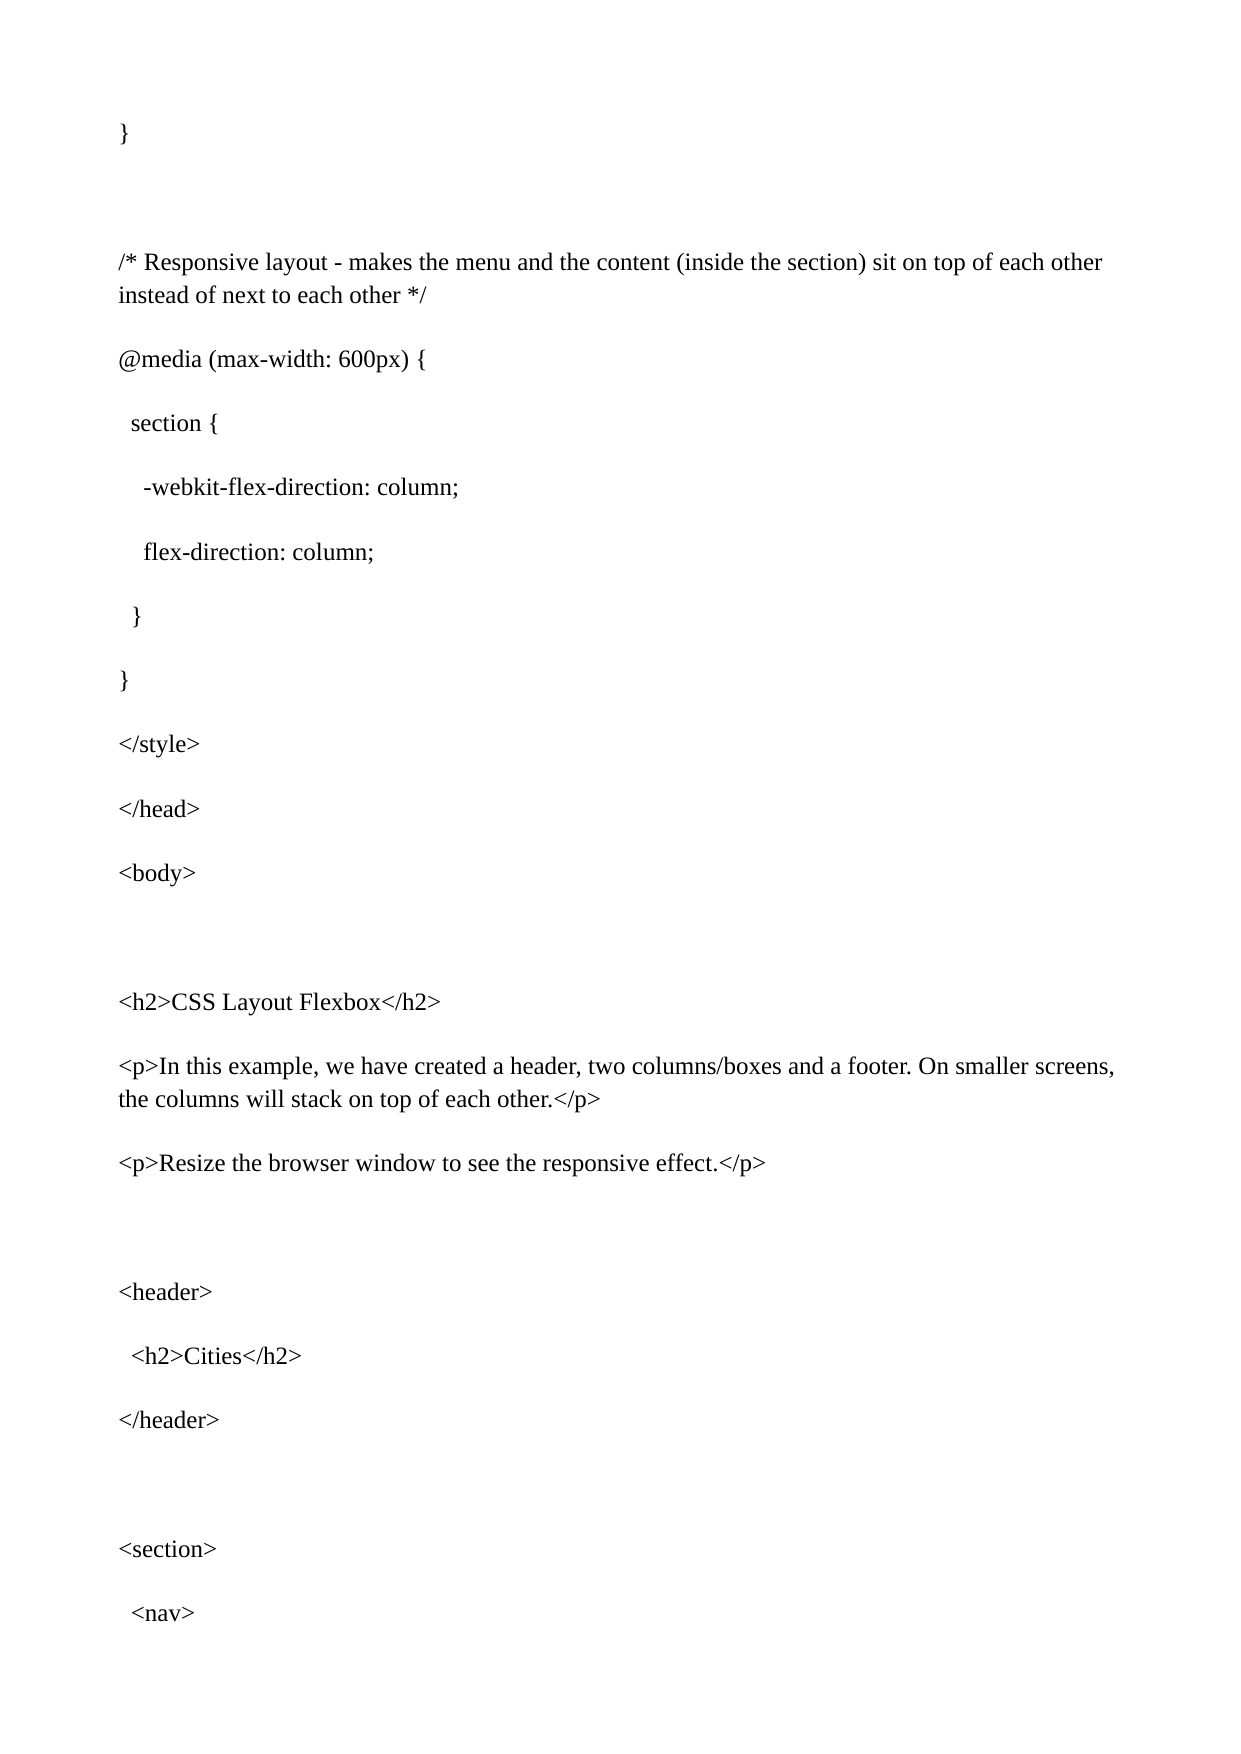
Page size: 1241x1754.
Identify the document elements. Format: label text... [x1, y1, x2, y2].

text <h2>Cities</h2> [118, 1341, 1122, 1370]
text <header> [118, 1277, 1122, 1306]
text <p>Resize the browser window to see the responsive effect.</p> [118, 1148, 1122, 1177]
text </header> [118, 1405, 1122, 1434]
text } [118, 601, 1122, 630]
text </head> [118, 794, 1122, 823]
text @media (max-width: 600px) { [118, 344, 1122, 373]
text flex-direction: column; [118, 537, 1122, 566]
text <section> [118, 1534, 1122, 1563]
text section { [118, 408, 1122, 437]
text </style> [118, 729, 1122, 758]
text <nav> [118, 1598, 1122, 1627]
text } [118, 118, 1122, 147]
text <body> [118, 858, 1122, 887]
text } [118, 665, 1122, 694]
text /* Responsive layout - makes the menu and the content (inside the section) sit on top of each other instead of next to each other */ [118, 247, 1122, 308]
text -webkit-flex-direction: column; [118, 472, 1122, 501]
text <h2>CSS Layout Flexbox</h2> [118, 987, 1122, 1015]
text <p>In this example, we have created a header, two columns/boxes and a footer. On smaller screens, the columns will stack on top of each other.</p> [118, 1051, 1122, 1113]
